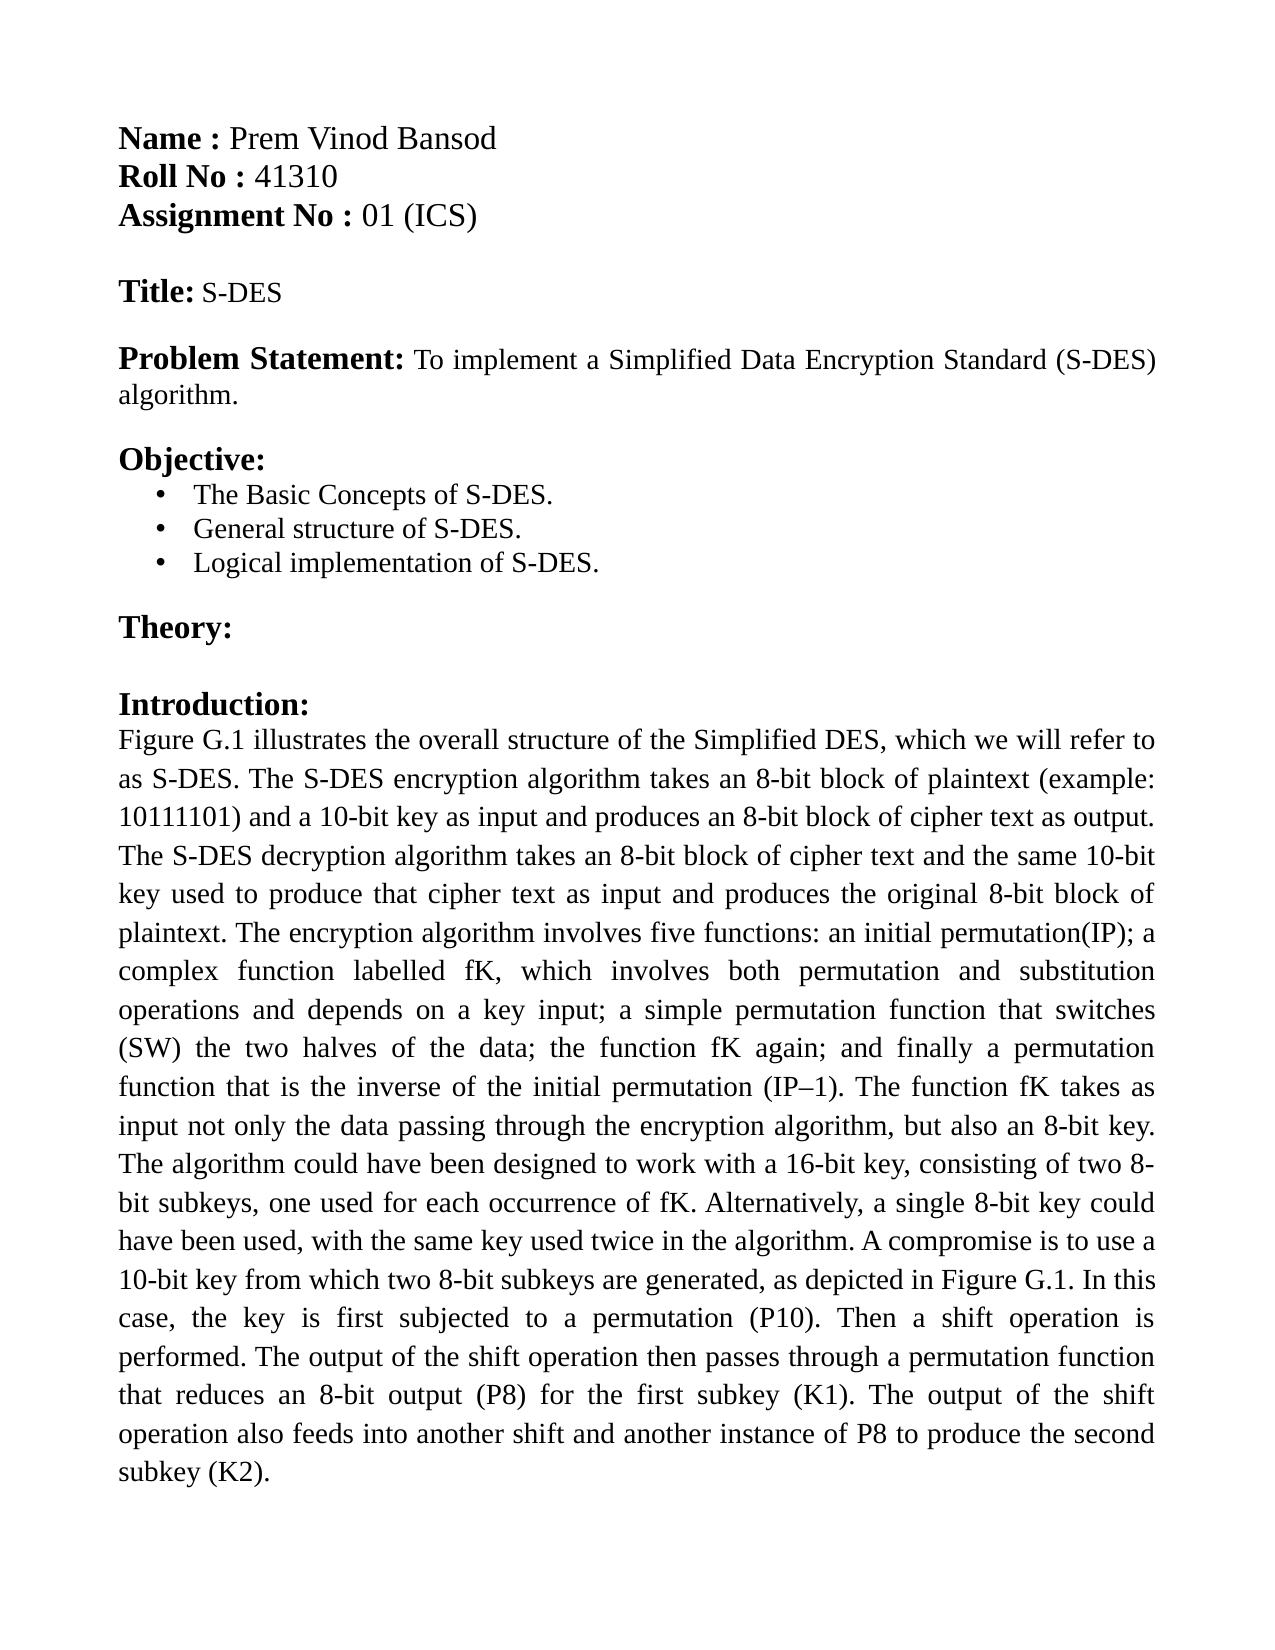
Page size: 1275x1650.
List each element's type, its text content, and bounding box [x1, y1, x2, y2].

text Problem Statement: To implement a Simplified Data Encryption Standard (S-DES) algorithm. [118, 338, 1157, 410]
list General structure of S-DES. [156, 511, 1157, 545]
text Assignment No : 01 (ICS) [118, 195, 1157, 233]
text Objective: [118, 439, 1157, 477]
text Roll No : 41310 [118, 156, 1157, 195]
list Logical implementation of S-DES. [156, 545, 1157, 578]
text Title: S-DES [118, 271, 1157, 310]
text Introduction: [118, 684, 1157, 722]
list The Basic Concepts of S-DES. [156, 477, 1157, 511]
text Name : Prem Vinod Bansod [118, 118, 1157, 156]
text Figure G.1 illustrates the overall structure of the Simplified DES, which we will refer to as S-DES. The S-DES encryption algorithm takes an 8-bit block of plaintext (example: 10111101) and a 10-bit key as input and produces an 8-bit block of cipher text as output. The S-DES decryption algorithm takes an 8-bit block of cipher text and the same 10-bit key used to produce that cipher text as input and produces the original 8-bit block of plaintext. The encryption algorithm involves five functions: an initial permutation(IP); a complex function labelled fK, which involves both permutation and substitution operations and depends on a key input; a simple permutation function that switches (SW) the two halves of the data; the function fK again; and finally a permutation function that is the inverse of the initial permutation (IP–1). The function fK takes as input not only the data passing through the encryption algorithm, but also an 8-bit key. The algorithm could have been designed to work with a 16-bit key, consisting of two 8-bit subkeys, one used for each occurrence of fK. Alternatively, a single 8-bit key could have been used, with the same key used twice in the algorithm. A compromise is to use a 10-bit key from which two 8-bit subkeys are generated, as depicted in Figure G.1. In this case, the key is first subjected to a permutation (P10). Then a shift operation is performed. The output of the shift operation then passes through a permutation function that reduces an 8-bit output (P8) for the first subkey (K1). The output of the shift operation also feeds into another shift and another instance of P8 to produce the second subkey (K2). [118, 722, 1157, 1488]
text Theory: [118, 607, 1157, 646]
